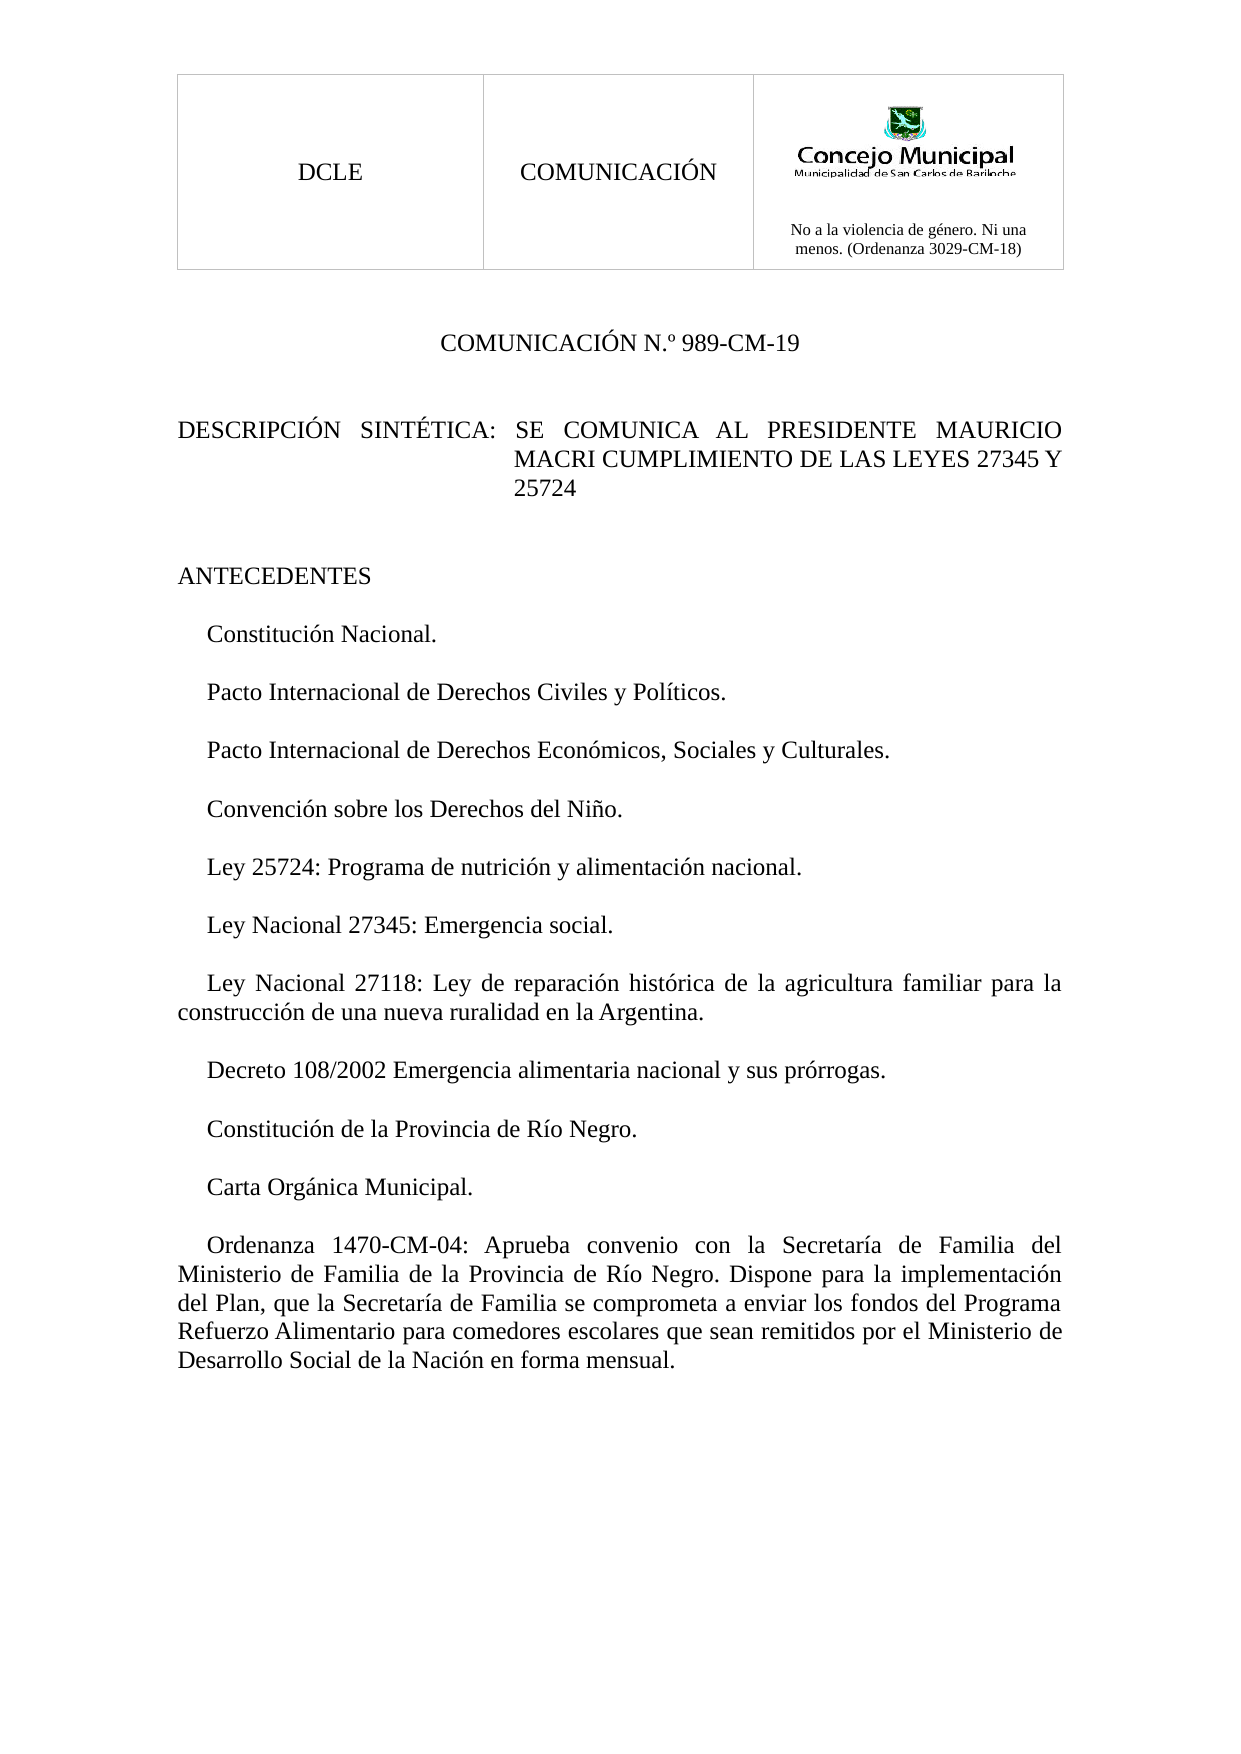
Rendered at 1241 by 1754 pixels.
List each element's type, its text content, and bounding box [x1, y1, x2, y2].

text Ley 25724: Programa de nutrición y alimentación nacional. [177, 852, 1063, 881]
text ANTECEDENTES [177, 561, 1063, 589]
text DESCRIPCIÓN SINTÉTICA: SE COMUNICA AL PRESIDENTE MAURICIO MACRI CUMPLIMIENTO DE LAS LEYES 27345 Y 25724 [177, 416, 1063, 502]
text Ley Nacional 27118: Ley de reparación histórica de la agricultura familiar para la construcción de una nueva ruralidad en la Argentina. [177, 968, 1063, 1026]
text Ordenanza 1470-CM-04: Aprueba convenio con la Secretaría de Familia del Ministerio de Familia de la Provincia de Río Negro. Dispone para la implementación del Plan, que la Secretaría de Familia se comprometa a enviar los fondos del Programa Refuerzo Alimentario para comedores escolares que sean remitidos por el Ministerio de Desarrollo Social de la Nación en forma mensual. [177, 1230, 1063, 1374]
text Pacto Internacional de Derechos Económicos, Sociales y Culturales. [177, 736, 1063, 764]
text Pacto Internacional de Derechos Civiles y Políticos. [177, 677, 1063, 706]
text Decreto 108/2002 Emergencia alimentaria nacional y sus prórrogas. [177, 1055, 1063, 1084]
text Convención sobre los Derechos del Niño. [177, 794, 1063, 822]
text COMUNICACIÓN N.º 989-CM-19 [177, 328, 1063, 356]
text Constitución Nacional. [177, 619, 1063, 648]
text Ley Nacional 27345: Emergencia social. [177, 910, 1063, 939]
text Constitución de la Provincia de Río Negro. [177, 1114, 1063, 1142]
text Carta Orgánica Municipal. [177, 1172, 1063, 1201]
